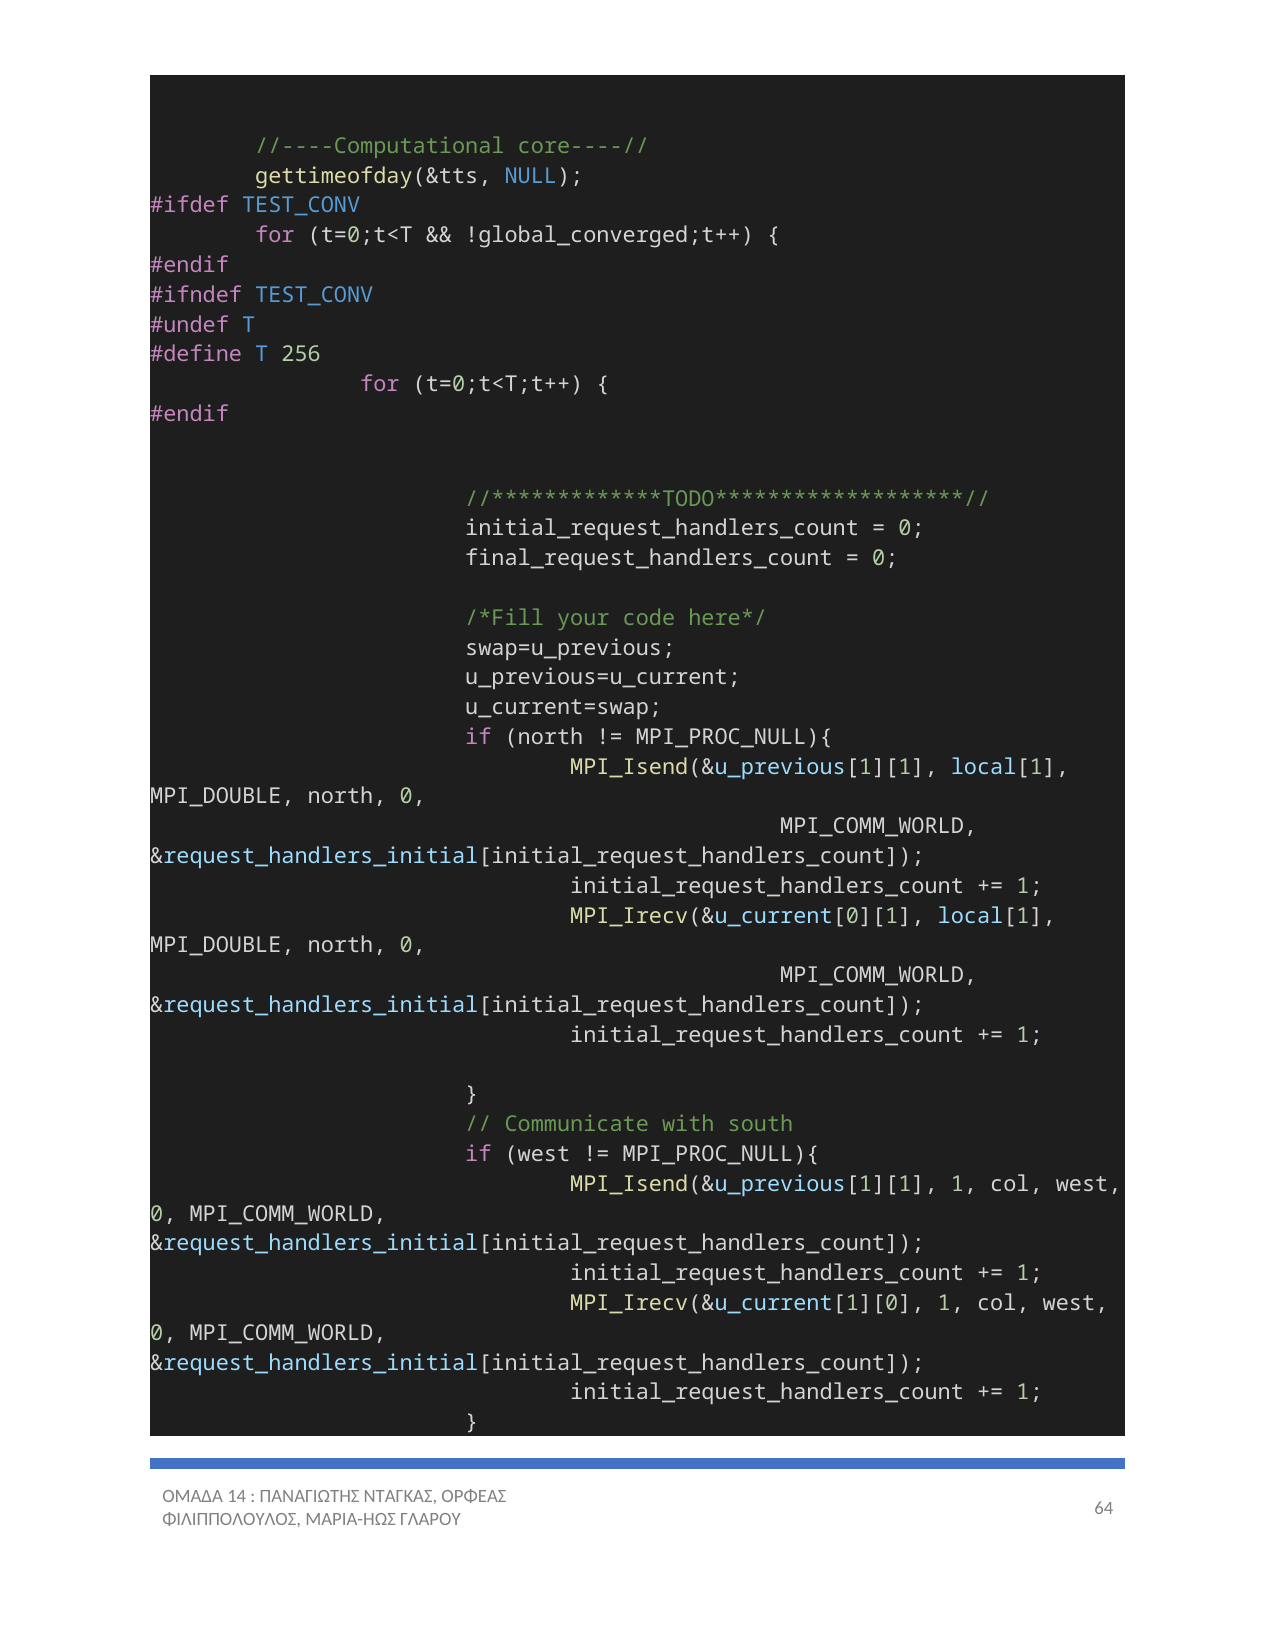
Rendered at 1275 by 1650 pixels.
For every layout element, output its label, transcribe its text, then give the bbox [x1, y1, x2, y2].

text MPI_Isend(&u_previous[1][1], 1, col, west, 0, MPI_COMM_WORLD, &request_handlers_initial[initial_request_handlers_count]); [150, 1168, 1125, 1257]
text #endif [150, 398, 1125, 428]
text /*Fill your code here*/ [150, 602, 1125, 631]
text u_previous=u_current; [150, 661, 1125, 691]
text u_current=swap; [150, 691, 1125, 721]
text MPI_COMM_WORLD, &request_handlers_initial[initial_request_handlers_count]); [150, 810, 1125, 870]
text #ifndef TEST_CONV [150, 279, 1125, 308]
text #endif [150, 249, 1125, 279]
text //----Computational core----// [150, 130, 1125, 159]
text MPI_Isend(&u_previous[1][1], local[1], MPI_DOUBLE, north, 0, [150, 751, 1125, 810]
text initial_request_handlers_count += 1; [150, 1257, 1125, 1287]
text MPI_Irecv(&u_current[1][0], 1, col, west, 0, MPI_COMM_WORLD, &request_handlers_initial[initial_request_handlers_count]); [150, 1287, 1125, 1376]
text MPI_Irecv(&u_current[0][1], local[1], MPI_DOUBLE, north, 0, [150, 899, 1125, 959]
text if (west != MPI_PROC_NULL){ [150, 1138, 1125, 1168]
text } [150, 1078, 1125, 1108]
text initial_request_handlers_count = 0; [150, 512, 1125, 542]
text for (t=0;t<T && !global_converged;t++) { [150, 219, 1125, 249]
text final_request_handlers_count = 0; [150, 542, 1125, 572]
text } [150, 1406, 1125, 1436]
text if (north != MPI_PROC_NULL){ [150, 721, 1125, 751]
text #ifdef TEST_CONV [150, 189, 1125, 219]
text MPI_COMM_WORLD, &request_handlers_initial[initial_request_handlers_count]); [150, 959, 1125, 1019]
text #define T 256 [150, 338, 1125, 368]
text gettimeofday(&tts, NULL); [150, 159, 1125, 189]
text for (t=0;t<T;t++) { [150, 368, 1125, 398]
text initial_request_handlers_count += 1; [150, 870, 1125, 899]
text //*************TODO*******************// [150, 482, 1125, 512]
text swap=u_previous; [150, 631, 1125, 661]
text #undef T [150, 308, 1125, 338]
text initial_request_handlers_count += 1; [150, 1376, 1125, 1406]
text // Communicate with south [150, 1108, 1125, 1138]
text initial_request_handlers_count += 1; [150, 1019, 1125, 1048]
